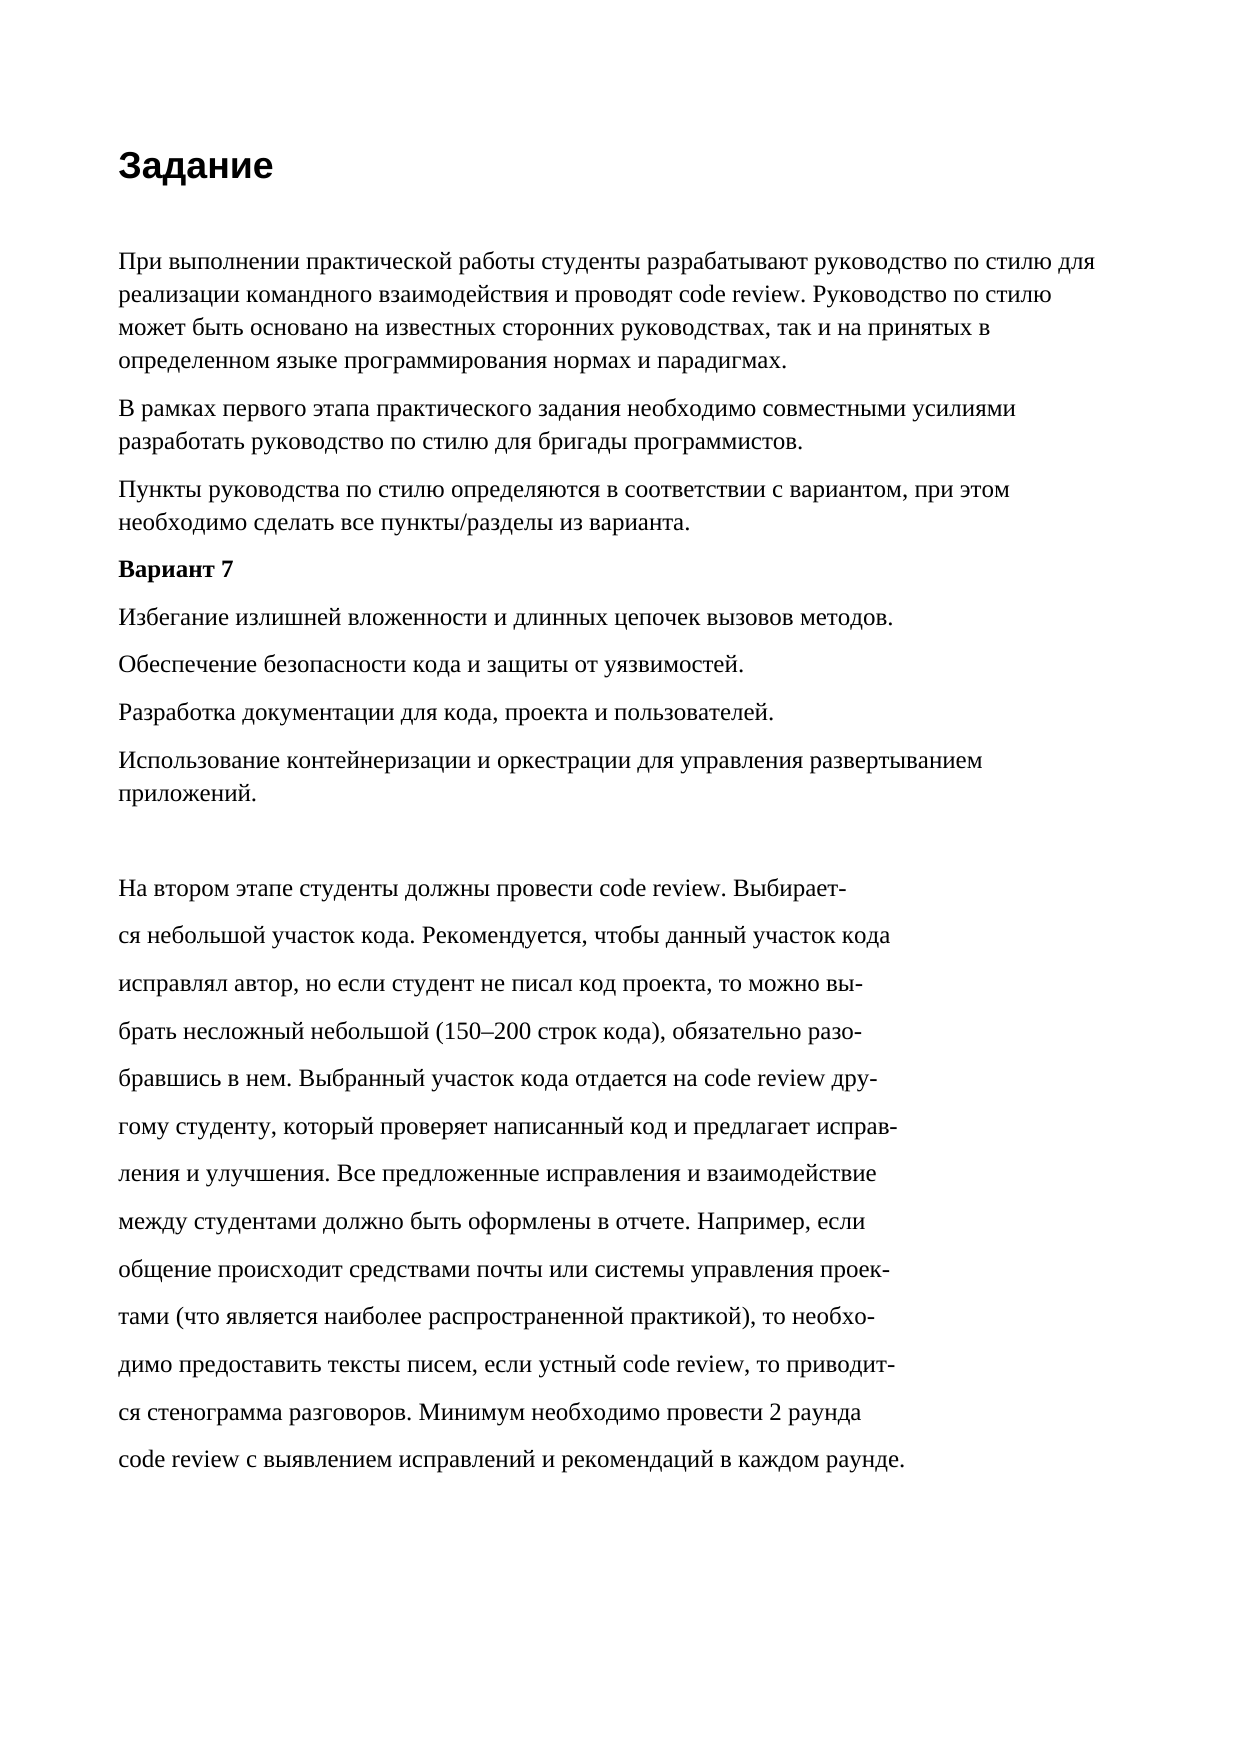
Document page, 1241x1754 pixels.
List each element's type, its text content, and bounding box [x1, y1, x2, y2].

text исправлял автор, но если студент не писал код проекта, то можно вы- [118, 968, 1122, 997]
text брать несложный небольшой (150–200 строк кода), обязательно разо- [118, 1016, 1122, 1044]
text Вариант 7 [118, 554, 1122, 583]
text Разработка документации для кода, проекта и пользователей. [118, 697, 1122, 726]
text между студентами должно быть оформлены в отчете. Например, если [118, 1206, 1122, 1235]
text бравшись в нем. Выбранный участок кода отдается на code review дру- [118, 1063, 1122, 1092]
text В рамках первого этапа практического задания необходимо совместными усилиями разработать руководство по стилю для бригады программистов. [118, 393, 1122, 455]
text ся небольшой участок кода. Рекомендуется, чтобы данный участок кода [118, 921, 1122, 949]
text При выполнении практической работы студенты разрабатывают руководство по стилю для реализации командного взаимодействия и проводят code review. Руководство по стилю может быть основано на известных сторонних руководствах, так и на принятых в определенном языке программирования нормах и парадигмах. [118, 246, 1122, 374]
text Избегание излишней вложенности и длинных цепочек вызовов методов. [118, 602, 1122, 631]
text общение происходит средствами почты или системы управления проек- [118, 1254, 1122, 1282]
text Обеспечение безопасности кода и защиты от уязвимостей. [118, 649, 1122, 678]
text На втором этапе студенты должны провести code review. Выбирает- [118, 873, 1122, 902]
text тами (что является наиболее распространенной практикой), то необхо- [118, 1301, 1122, 1330]
text Пункты руководства по стилю определяются в соответствии с вариантом, при этом необходимо сделать все пункты/разделы из варианта. [118, 474, 1122, 535]
text гому студенту, который проверяет написанный код и предлагает исправ- [118, 1111, 1122, 1140]
text code review с выявлением исправлений и рекомендаций в каждом раунде. [118, 1444, 1122, 1473]
subtitle Задание [118, 143, 1122, 186]
text димо предоставить тексты писем, если устный code review, то приводит- [118, 1349, 1122, 1378]
text ся стенограмма разговоров. Минимум необходимо провести 2 раунда [118, 1397, 1122, 1425]
text ления и улучшения. Все предложенные исправления и взаимодействие [118, 1158, 1122, 1187]
text Использование контейнеризации и оркестрации для управления развертыванием приложений. [118, 745, 1122, 806]
